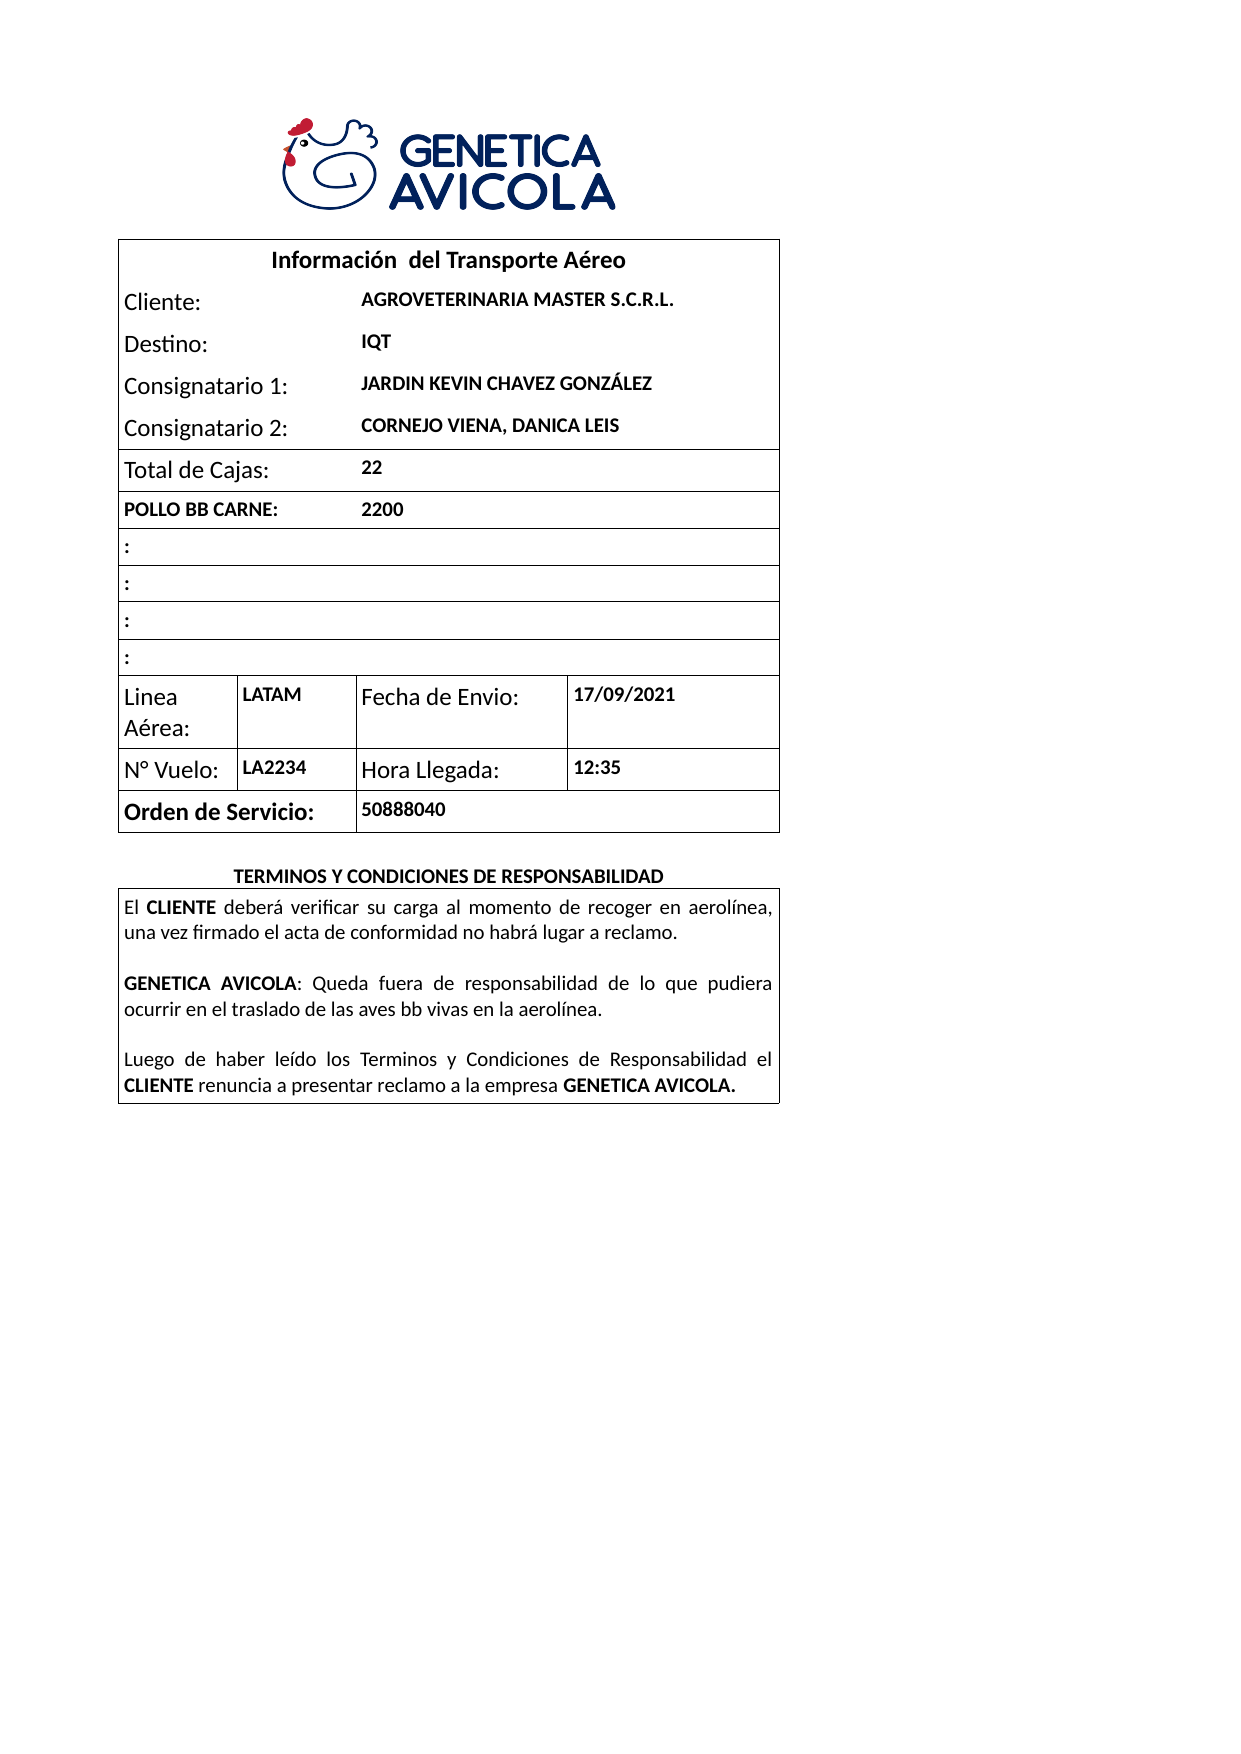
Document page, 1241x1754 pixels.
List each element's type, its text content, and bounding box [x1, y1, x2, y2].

table_cell CORNEJO VIENA, DANICA LEIS [356, 406, 779, 448]
table_cell Fecha de Envio: [357, 676, 567, 748]
table_cell Consignatario 2: [119, 406, 356, 448]
table_cell Linea Aérea: [119, 676, 237, 748]
picture [282, 118, 616, 210]
table_cell : [119, 529, 356, 564]
table_header Información del Transporte Aéreo [119, 240, 779, 281]
table_cell POLLO BB CARNE: [119, 492, 356, 527]
table_cell Total de Cajas: [119, 450, 356, 491]
table_cell [356, 602, 779, 638]
table_cell Destino: [119, 323, 356, 364]
table_cell Hora Llegada: [357, 749, 567, 790]
table_cell LA2234 [238, 749, 356, 790]
table_cell Consignatario 1: [119, 365, 356, 406]
table_cell Orden de Servicio: [119, 791, 356, 832]
table_cell JARDIN KEVIN CHAVEZ GONZÁLEZ [356, 365, 779, 406]
table_cell N° Vuelo: [119, 749, 237, 790]
table_cell El CLIENTE deberá verificar su carga al momento de recoger en aerolínea, una vez firmado el acta de conformidad no habrá lugar a reclamo. GENETICA AVICOLA: Queda fuera de responsabilidad de lo que pudiera ocurrir en el traslado de las aves bb vivas en la aerolínea. Luego de haber leído los Terminos y Condiciones de Responsabilidad el CLIENTE renuncia a presentar reclamo a la empresa GENETICA AVICOLA. [119, 889, 779, 1103]
table_cell [356, 529, 779, 564]
table_cell : [119, 602, 356, 638]
table_cell 17/09/2021 [568, 676, 779, 748]
table_cell TERMINOS Y CONDICIONES DE RESPONSABILIDAD [118, 833, 779, 888]
table_cell 2200 [356, 492, 779, 527]
table_cell 22 [356, 450, 779, 491]
table_cell [356, 566, 779, 601]
table_cell 12:35 [568, 749, 779, 790]
table_cell : [119, 640, 356, 675]
table_cell IQT [356, 323, 779, 364]
table_cell 50888040 [357, 791, 779, 832]
table_cell Cliente: [119, 281, 356, 322]
table_cell [356, 640, 779, 675]
table_cell AGROVETERINARIA MASTER S.C.R.L. [356, 281, 779, 322]
table_cell LATAM [238, 676, 356, 748]
table_cell : [119, 566, 356, 601]
